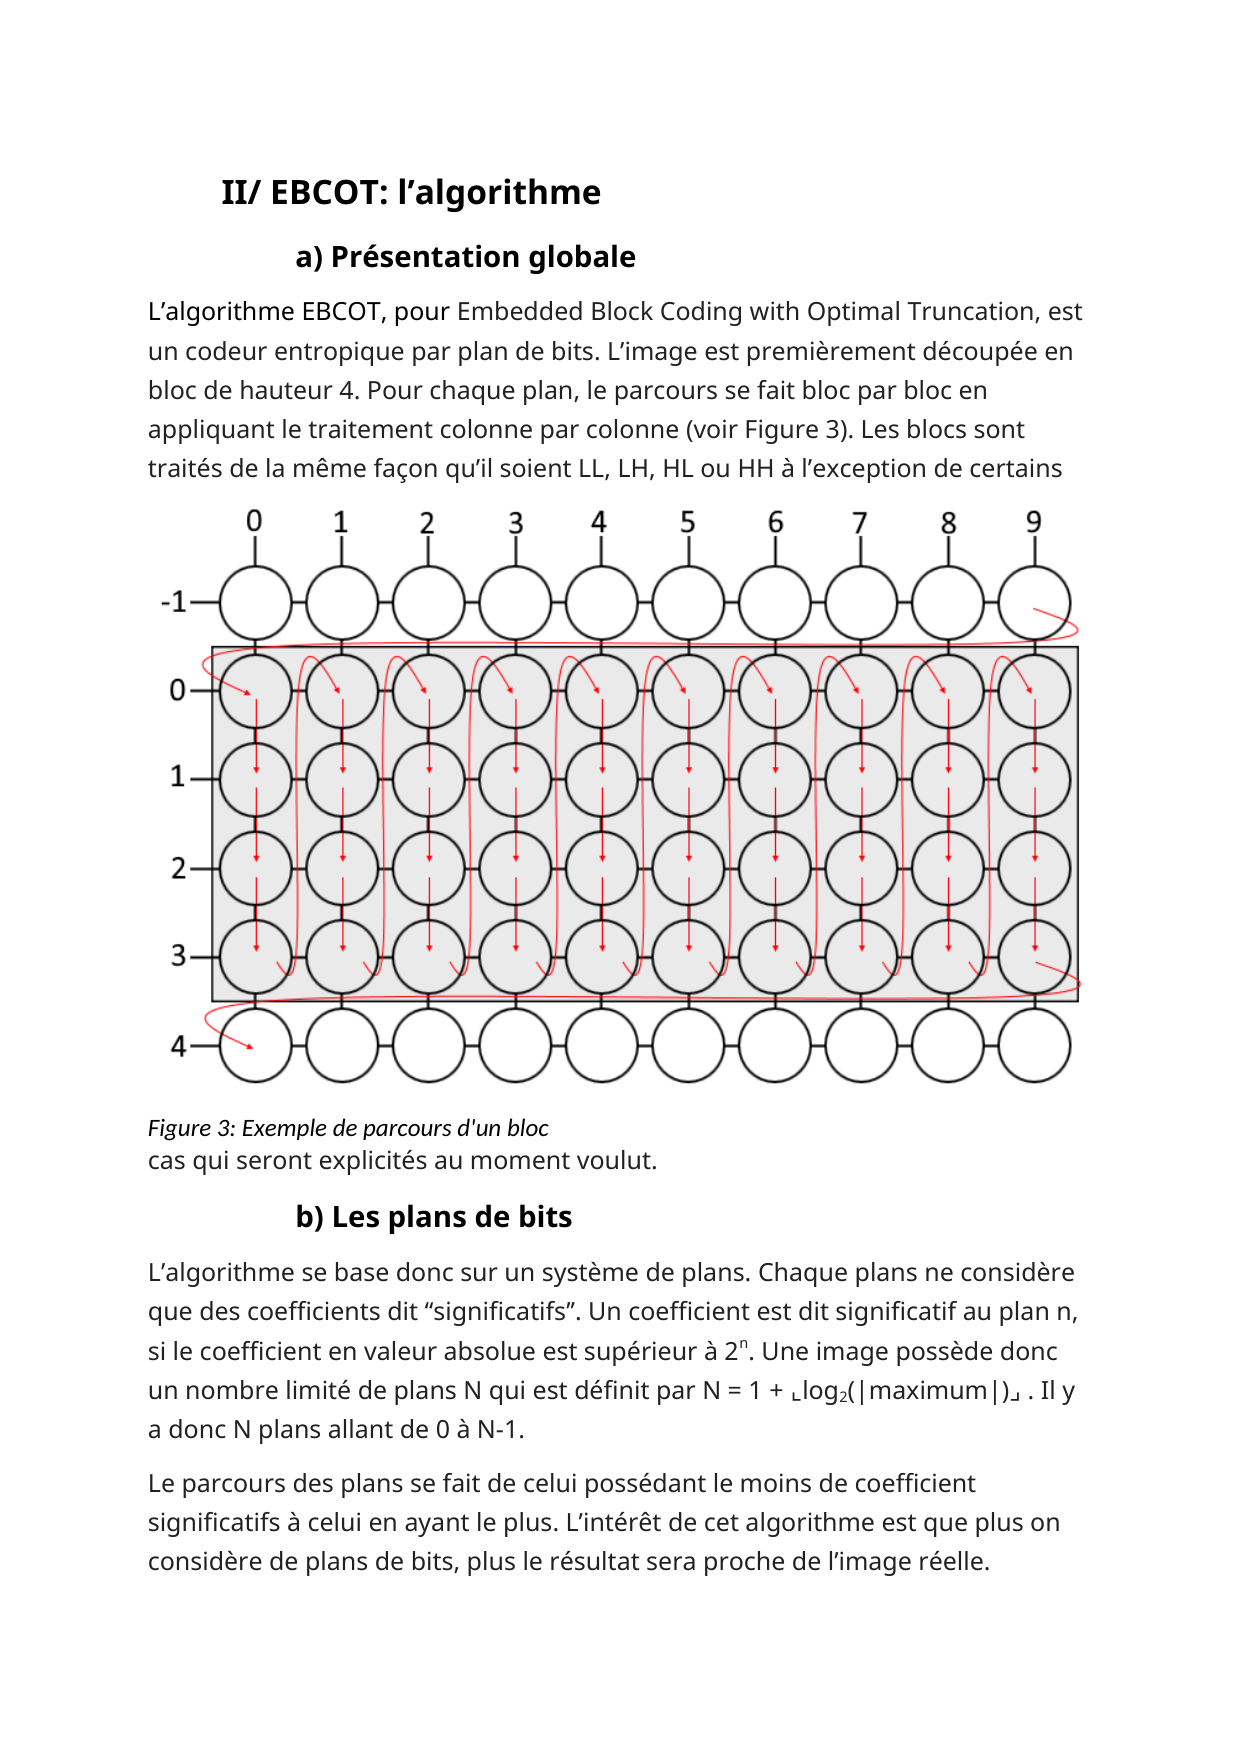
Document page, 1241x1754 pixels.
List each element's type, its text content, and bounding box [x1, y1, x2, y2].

subtitle II/ EBCOT: l’algorithme [185, 168, 1093, 214]
text Figure 3: Exemple de parcours d'un bloc [148, 503, 1093, 1143]
subtitle a) Présentation globale [185, 236, 1093, 276]
subtitle b) Les plans de bits [185, 1196, 1093, 1236]
picture [157, 502, 1084, 1096]
text cas qui seront explicités au moment voulut. [148, 1143, 1093, 1177]
text L’algorithme EBCOT, pour Embedded Block Coding with Optimal Truncation, est un codeur entropique par plan de bits. L’image est premièrement découpée en bloc de hauteur 4. Pour chaque plan, le parcours se fait bloc par bloc en appliquant le traitement colonne par colonne (voir Figure 3). Les blocs sont traités de la même façon qu’il soient LL, LH, HL ou HH à l’exception de certains [148, 294, 1093, 503]
text L’algorithme se base donc sur un système de plans. Chaque plans ne considère que des coefficients dit ‘‘significatifs’’. Un coefficient est dit significatif au plan n, si le coefficient en valeur absolue est supérieur à 2n. Une image possède donc un nombre limité de plans N qui est définit par N = 1 + ⌞log2(|maximum|)⌟ . Il y a donc N plans allant de 0 à N-1. [148, 1255, 1093, 1446]
text Le parcours des plans se fait de celui possédant le moins de coefficient significatifs à celui en ayant le plus. L’intérêt de cet algorithme est que plus on considère de plans de bits, plus le résultat sera proche de l’image réelle. [148, 1465, 1093, 1578]
